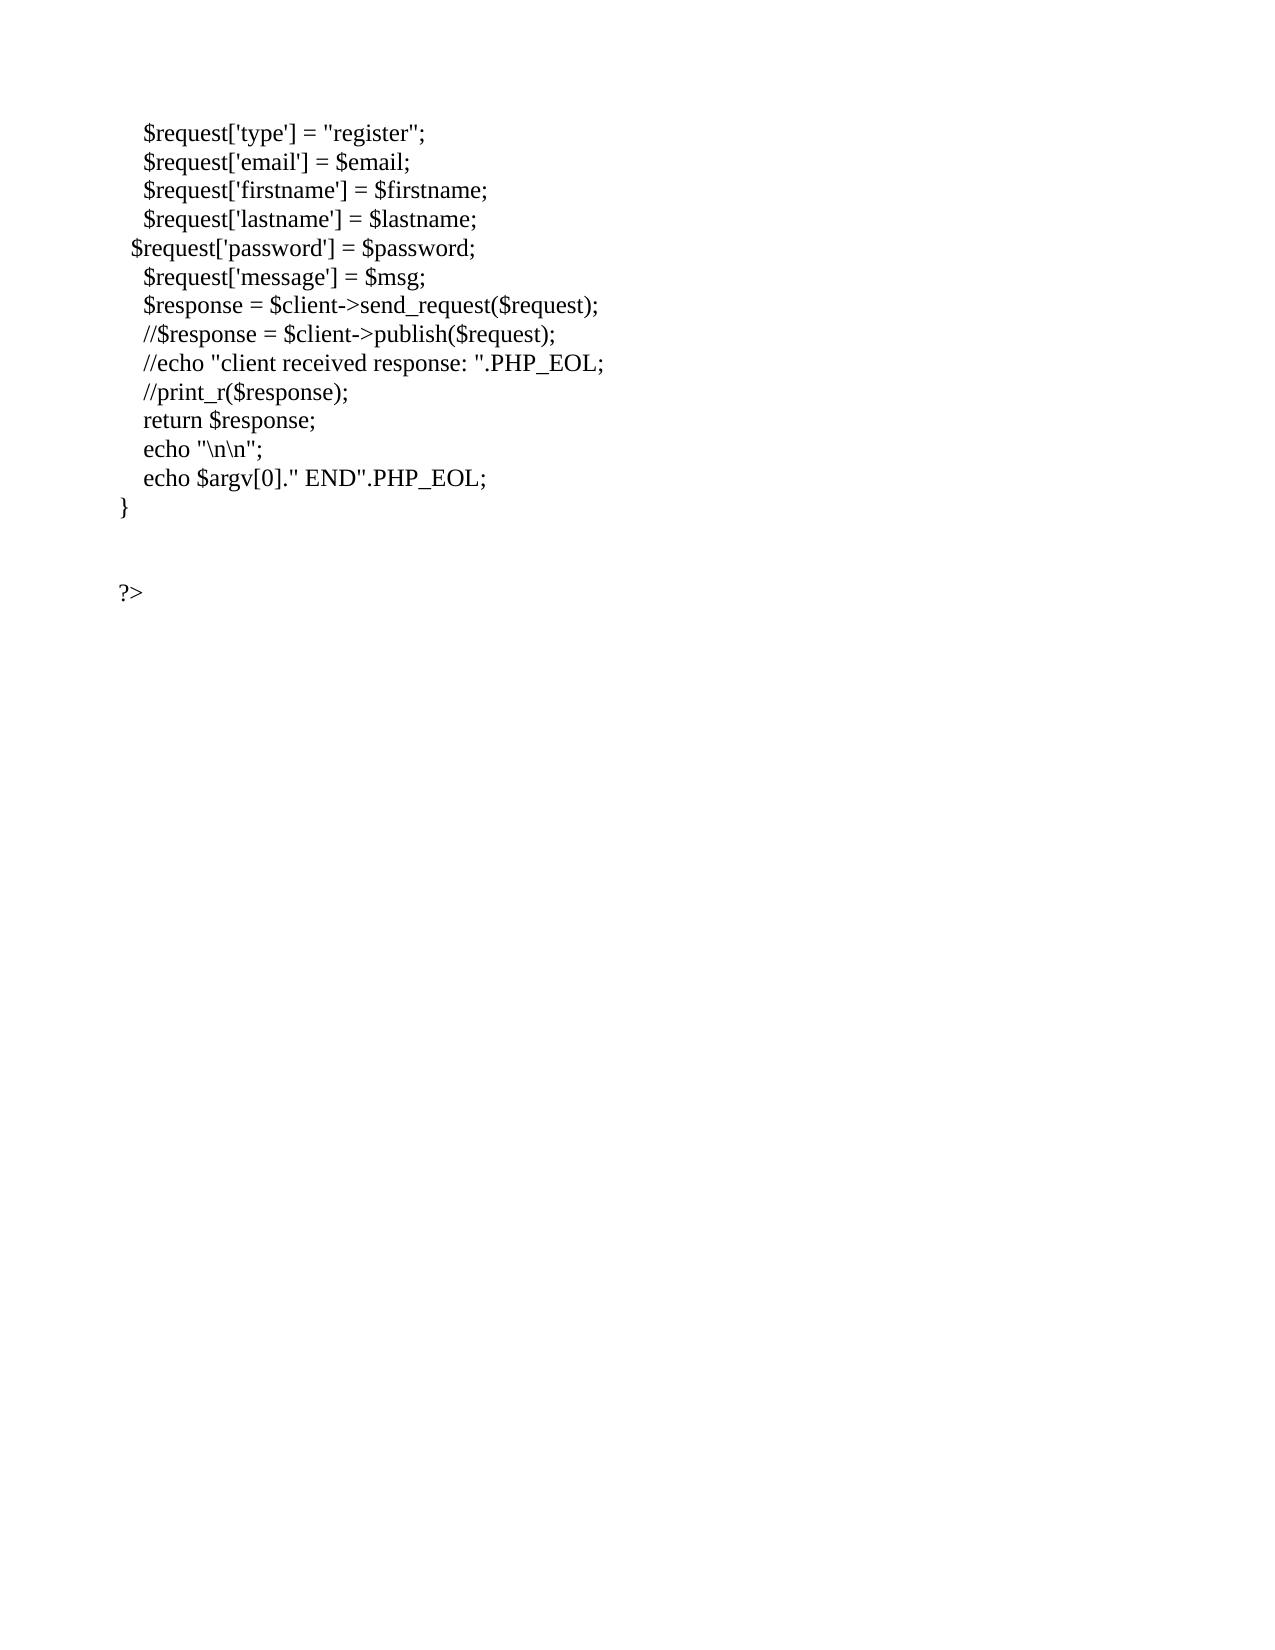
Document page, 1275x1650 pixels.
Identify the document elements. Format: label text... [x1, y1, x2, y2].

text $response = $client->send_request($request); [118, 291, 1157, 319]
text return $response; [118, 406, 1157, 434]
text //echo "client received response: ".PHP_EOL; [118, 348, 1157, 377]
text $request['message'] = $msg; [118, 262, 1157, 291]
text $request['firstname'] = $firstname; [118, 176, 1157, 204]
text } [118, 492, 1157, 521]
text //$response = $client->publish($request); [118, 319, 1157, 348]
text $request['password'] = $password; [118, 233, 1157, 262]
text $request['type'] = "register"; [118, 118, 1157, 147]
text echo $argv[0]." END".PHP_EOL; [118, 463, 1157, 492]
text $request['email'] = $email; [118, 147, 1157, 176]
text echo "\n\n"; [118, 434, 1157, 463]
text ?> [118, 578, 1157, 607]
text $request['lastname'] = $lastname; [118, 204, 1157, 233]
text //print_r($response); [118, 377, 1157, 406]
